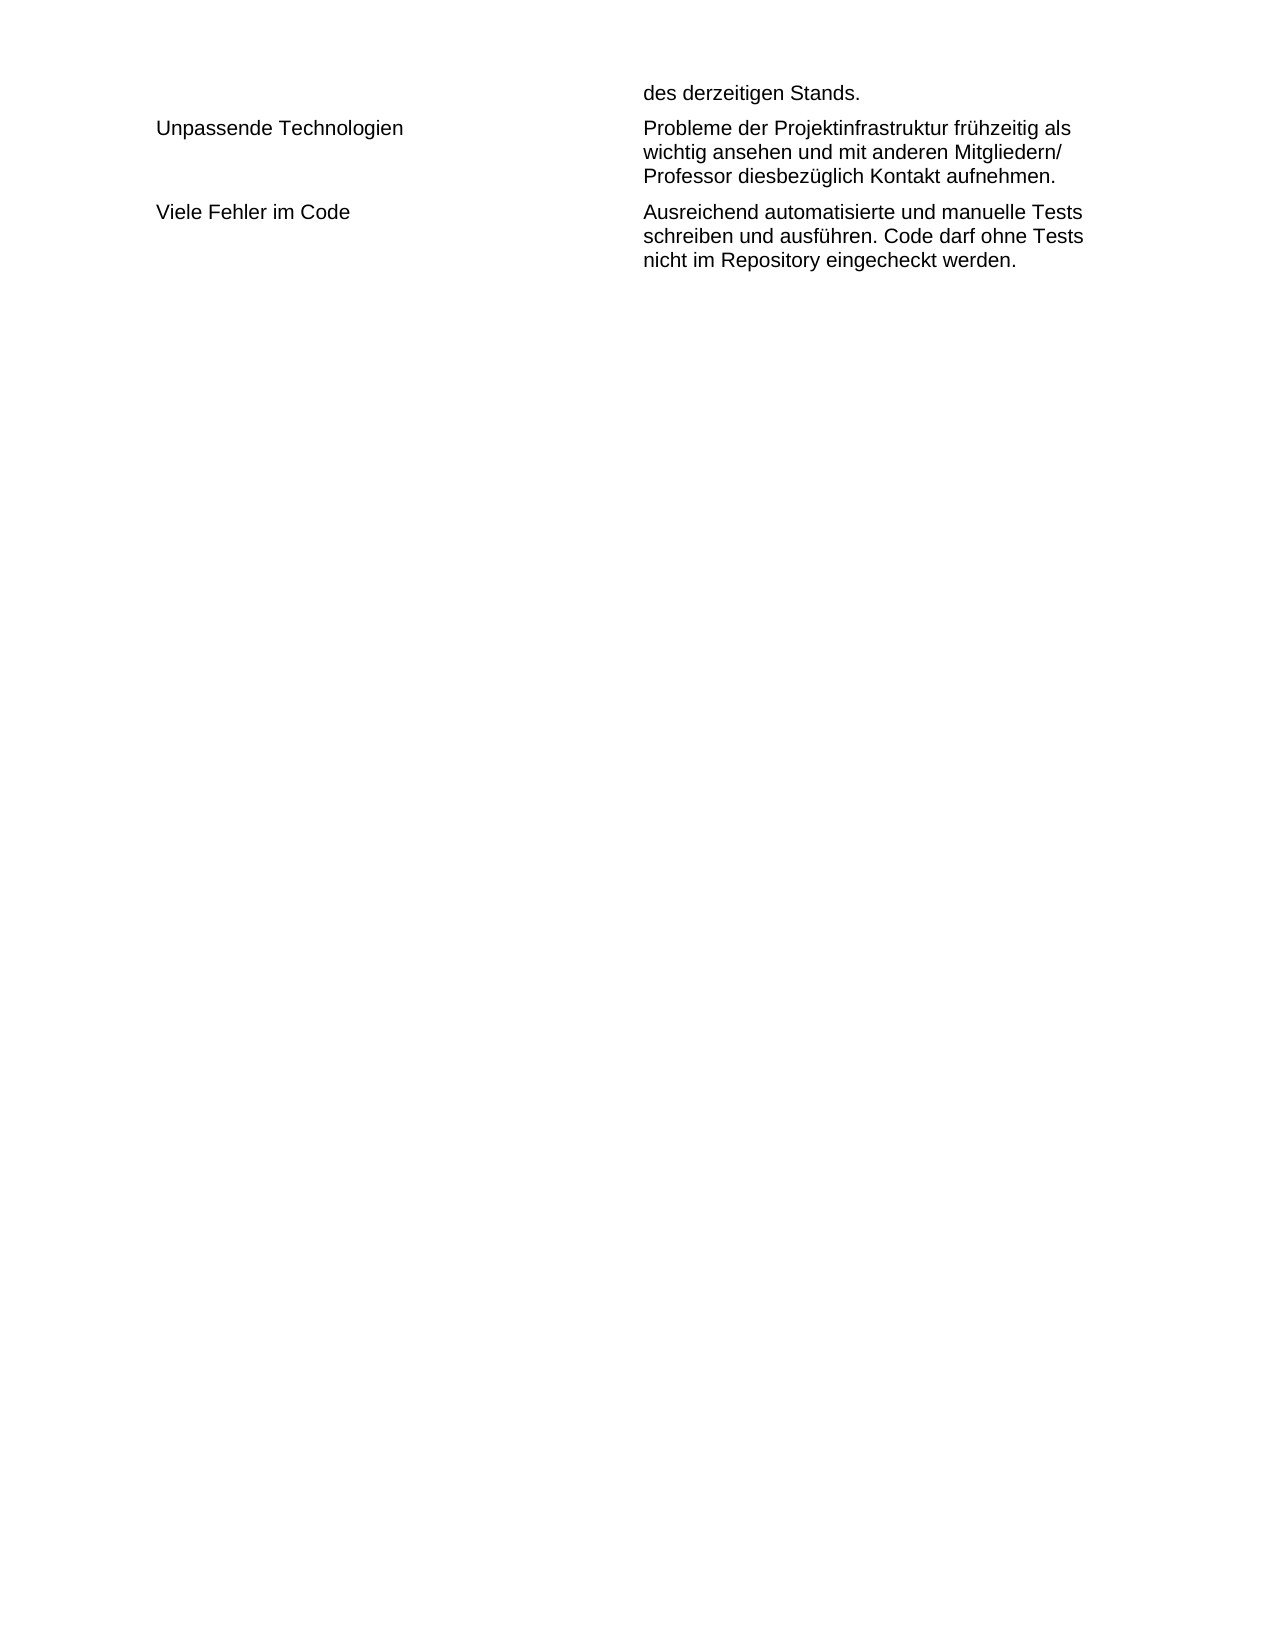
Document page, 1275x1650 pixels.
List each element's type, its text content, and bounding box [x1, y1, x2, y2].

table_cell Ausreichend automatisierte und manuelle Tests schreiben und ausführen. Code darf ohne Tests nicht im Repository eingecheckt werden. [638, 194, 1125, 277]
table_cell Unpassende Technologien [150, 110, 637, 194]
table_cell Viele Fehler im Code [150, 194, 637, 277]
table_cell des derzeitigen Stands. [638, 75, 1125, 110]
table_cell [150, 75, 637, 110]
table_cell Probleme der Projektinfrastruktur frühzeitig als wichtig ansehen und mit anderen Mitgliedern/ Professor diesbezüglich Kontakt aufnehmen. [638, 110, 1125, 194]
